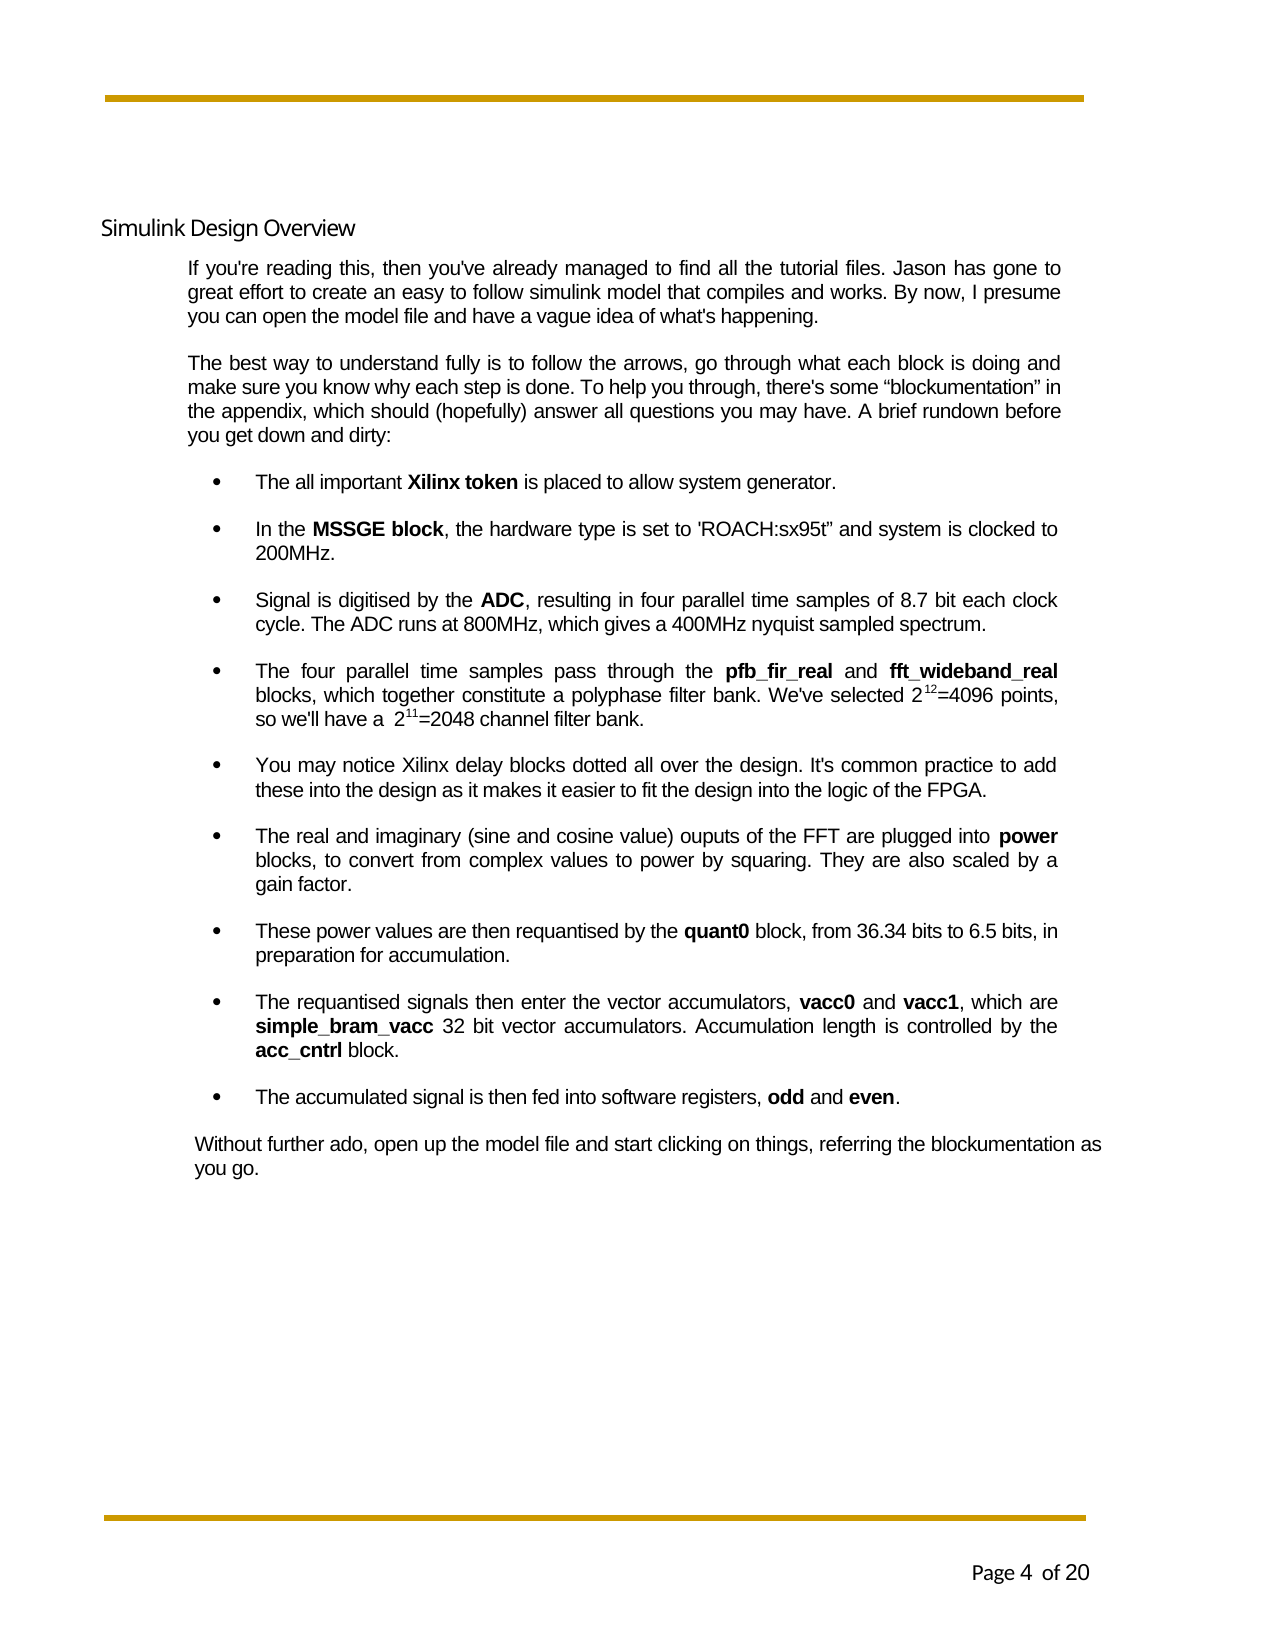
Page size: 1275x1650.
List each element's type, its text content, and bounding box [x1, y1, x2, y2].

list The all important Xilinx token is placed to allow system generator. [213, 469, 1058, 494]
list The real and imaginary (sine and cosine value) ouputs of the FFT are plugged into power blocks, to convert from complex values to power by squaring. They are also scaled by a gain factor. [213, 824, 1058, 896]
list The requantised signals then enter the vector accumulators, vacc0 and vacc1, which are simple_bram_vacc 32 bit vector accumulators. Accumulation length is controlled by the acc_cntrl block. [213, 990, 1058, 1062]
list The four parallel time samples pass through the pfb_fir_real and fft_wideband_real blocks, which together constitute a polyphase filter bank. We've selected 212=4096 points, so we'll have a 211=2048 channel filter bank. [213, 658, 1058, 730]
list You may notice Xilinx delay blocks dotted all over the design. It's common practice to add these into the design as it makes it easier to fit the design into the logic of the FPGA. [213, 753, 1058, 801]
list The accumulated signal is then fed into software registers, odd and even. [213, 1085, 1058, 1109]
subtitle Simulink Design Overview [101, 212, 1062, 243]
text If you're reading this, then you've already managed to find all the tutorial files. Jason has gone to great effort to create an easy to follow simulink model that compiles and works. By now, I presume you can open the model file and have a vague idea of what's happening. [187, 256, 1062, 328]
list These power values are then requantised by the quant0 block, from 36.34 bits to 6.5 bits, in preparation for accumulation. [213, 919, 1058, 967]
list In the MSSGE block, the hardware type is set to 'ROACH:sx95t” and system is clocked to 200MHz. [213, 517, 1058, 564]
text The best way to understand fully is to follow the arrows, go through what each block is doing and make sure you know why each step is done. To help you through, there's some “blockumentation” in the appendix, which should (hopefully) answer all questions you may have. A brief rundown before you get down and dirty: [187, 351, 1062, 447]
text Without further ado, open up the model file and start clicking on things, referring the blockumentation as you go. [194, 1132, 1102, 1180]
list Signal is digitised by the ADC, resulting in four parallel time samples of 8.7 bit each clock cycle. The ADC runs at 800MHz, which gives a 400MHz nyquist sampled spectrum. [213, 587, 1058, 636]
